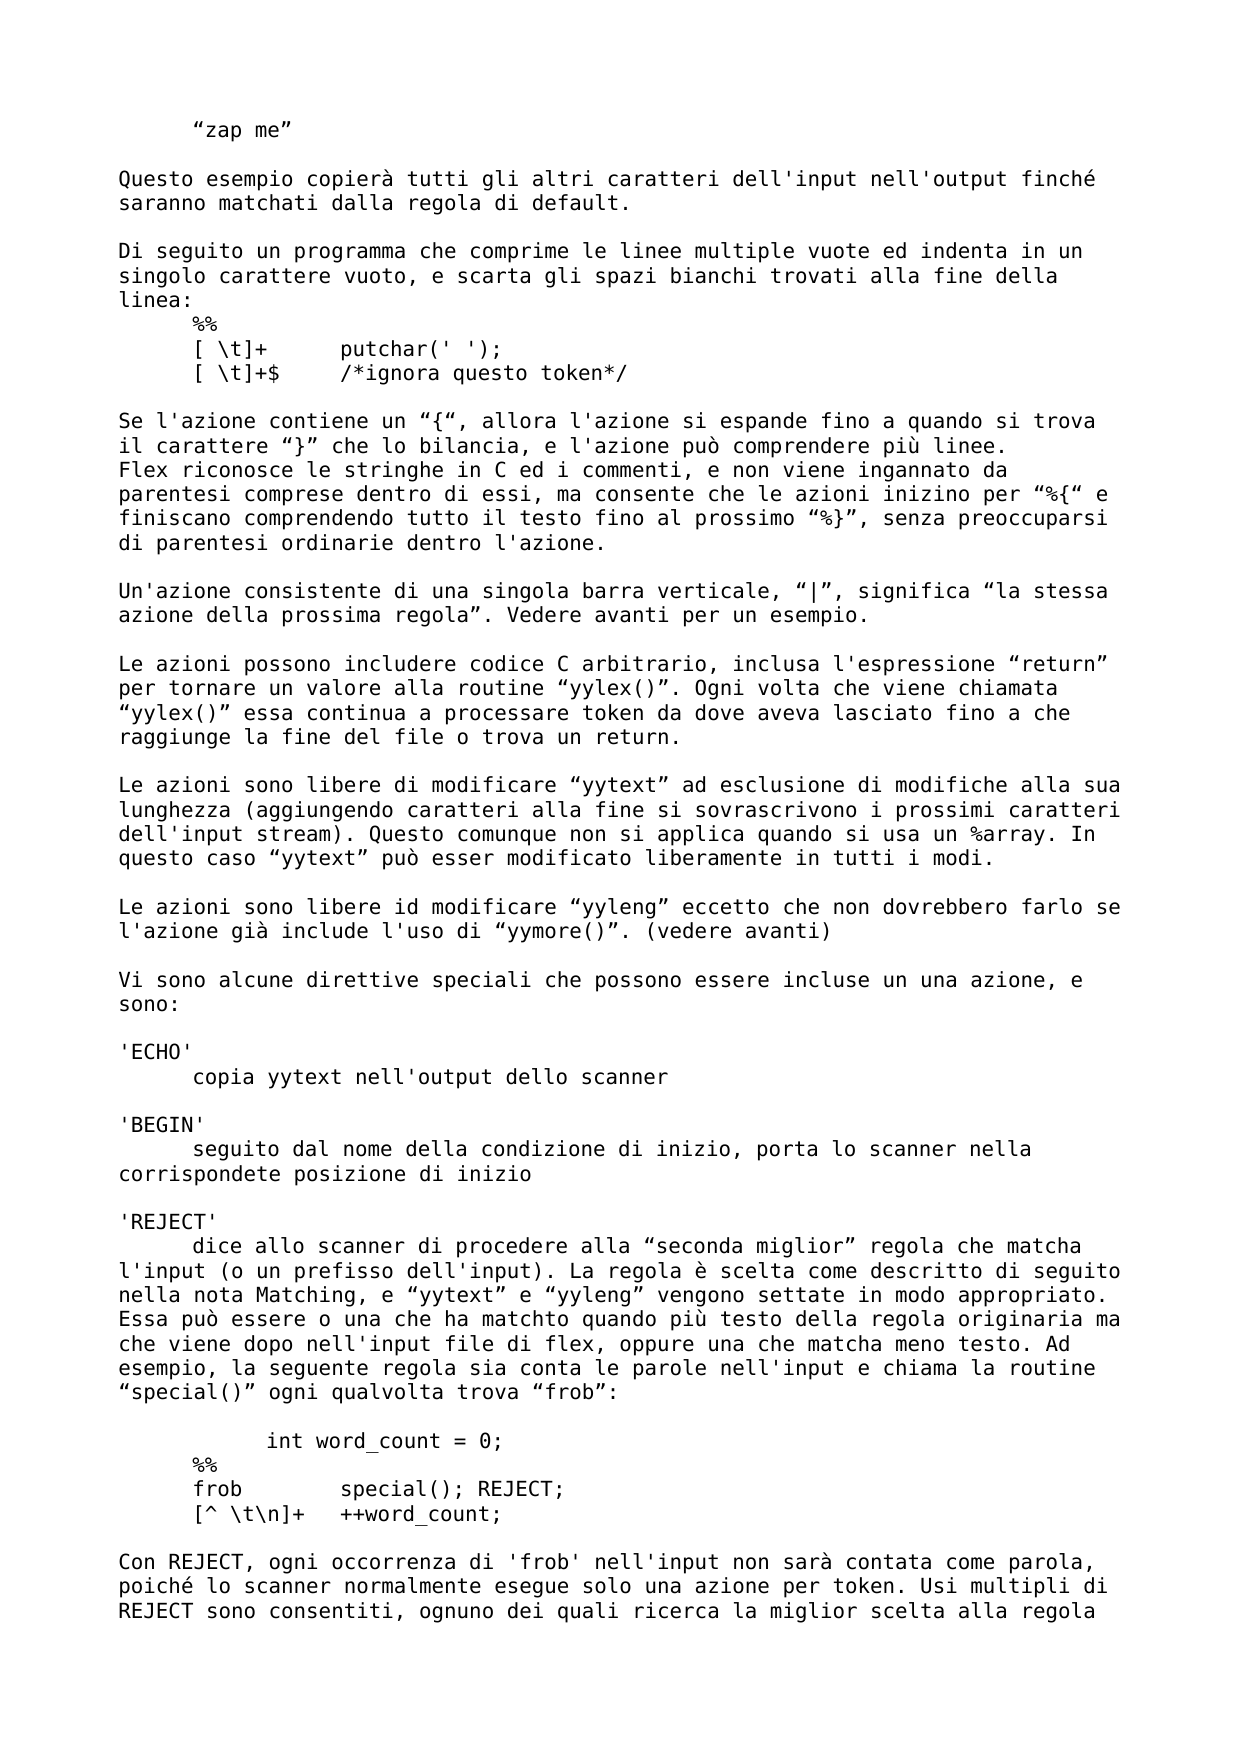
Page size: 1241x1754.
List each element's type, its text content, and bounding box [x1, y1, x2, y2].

text Le azioni sono libere id modificare “yyleng” eccetto che non dovrebbero farlo se l'azione già include l'uso di “yymore()”. (vedere avanti) [118, 895, 1122, 943]
text 'ECHO' [118, 1040, 1122, 1065]
text dice allo scanner di procedere alla “seconda miglior” regola che matcha l'input (o un prefisso dell'input). La regola è scelta come descritto di seguito nella nota Matching, e “yytext” e “yyleng” vengono settate in modo appropriato. Essa può essere o una che ha matchto quando più testo della regola originaria ma che viene dopo nell'input file di flex, oppure una che matcha meno testo. Ad esempio, la seguente regola sia conta le parole nell'input e chiama la routine “special()” ogni qualvolta trova “frob”: [118, 1234, 1122, 1404]
text Le azioni possono includere codice C arbitrario, inclusa l'espressione “return” per tornare un valore alla routine “yylex()”. Ogni volta che viene chiamata “yylex()” essa continua a processare token da dove aveva lasciato fino a che raggiunge la fine del file o trova un return. [118, 652, 1122, 749]
text seguito dal nome della condizione di inizio, porta lo scanner nella corrispondete posizione di inizio [118, 1137, 1122, 1186]
text %% [118, 1453, 1122, 1477]
text Di seguito un programma che comprime le linee multiple vuote ed indenta in un singolo carattere vuoto, e scarta gli spazi bianchi trovati alla fine della linea: [118, 239, 1122, 312]
text Flex riconosce le stringhe in C ed i commenti, e non viene ingannato da parentesi comprese dentro di essi, ma consente che le azioni inizino per “%{“ e finiscano comprendendo tutto il testo fino al prossimo “%}”, senza preoccuparsi di parentesi ordinarie dentro l'azione. [118, 458, 1122, 555]
text Le azioni sono libere di modificare “yytext” ad esclusione di modifiche alla sua lunghezza (aggiungendo caratteri alla fine si sovrascrivono i prossimi caratteri dell'input stream). Questo comunque non si applica quando si usa un %array. In questo caso “yytext” può esser modificato liberamente in tutti i modi. [118, 773, 1122, 871]
text Con REJECT, ogni occorrenza di 'frob' nell'input non sarà contata come parola, poiché lo scanner normalmente esegue solo una azione per token. Usi multipli di REJECT sono consentiti, ognuno dei quali ricerca la miglior scelta alla regola [118, 1550, 1122, 1623]
text frob special(); REJECT; [118, 1477, 1122, 1502]
text “zap me” [118, 118, 1122, 142]
text Vi sono alcune direttive speciali che possono essere incluse un una azione, e sono: [118, 968, 1122, 1016]
text [ \t]+ putchar(' '); [118, 337, 1122, 361]
text %% [118, 312, 1122, 337]
text Un'azione consistente di una singola barra verticale, “|”, significa “la stessa azione della prossima regola”. Vedere avanti per un esempio. [118, 579, 1122, 628]
text [^ \t\n]+ ++word_count; [118, 1502, 1122, 1526]
text Se l'azione contiene un “{“, allora l'azione si espande fino a quando si trova il carattere “}” che lo bilancia, e l'azione può comprendere più linee. [118, 409, 1122, 458]
text 'BEGIN' [118, 1113, 1122, 1137]
text int word_count = 0; [118, 1429, 1122, 1453]
text Questo esempio copierà tutti gli altri caratteri dell'input nell'output finché saranno matchati dalla regola di default. [118, 167, 1122, 215]
text 'REJECT' [118, 1210, 1122, 1234]
text copia yytext nell'output dello scanner [118, 1065, 1122, 1089]
text [ \t]+$ /*ignora questo token*/ [118, 361, 1122, 385]
